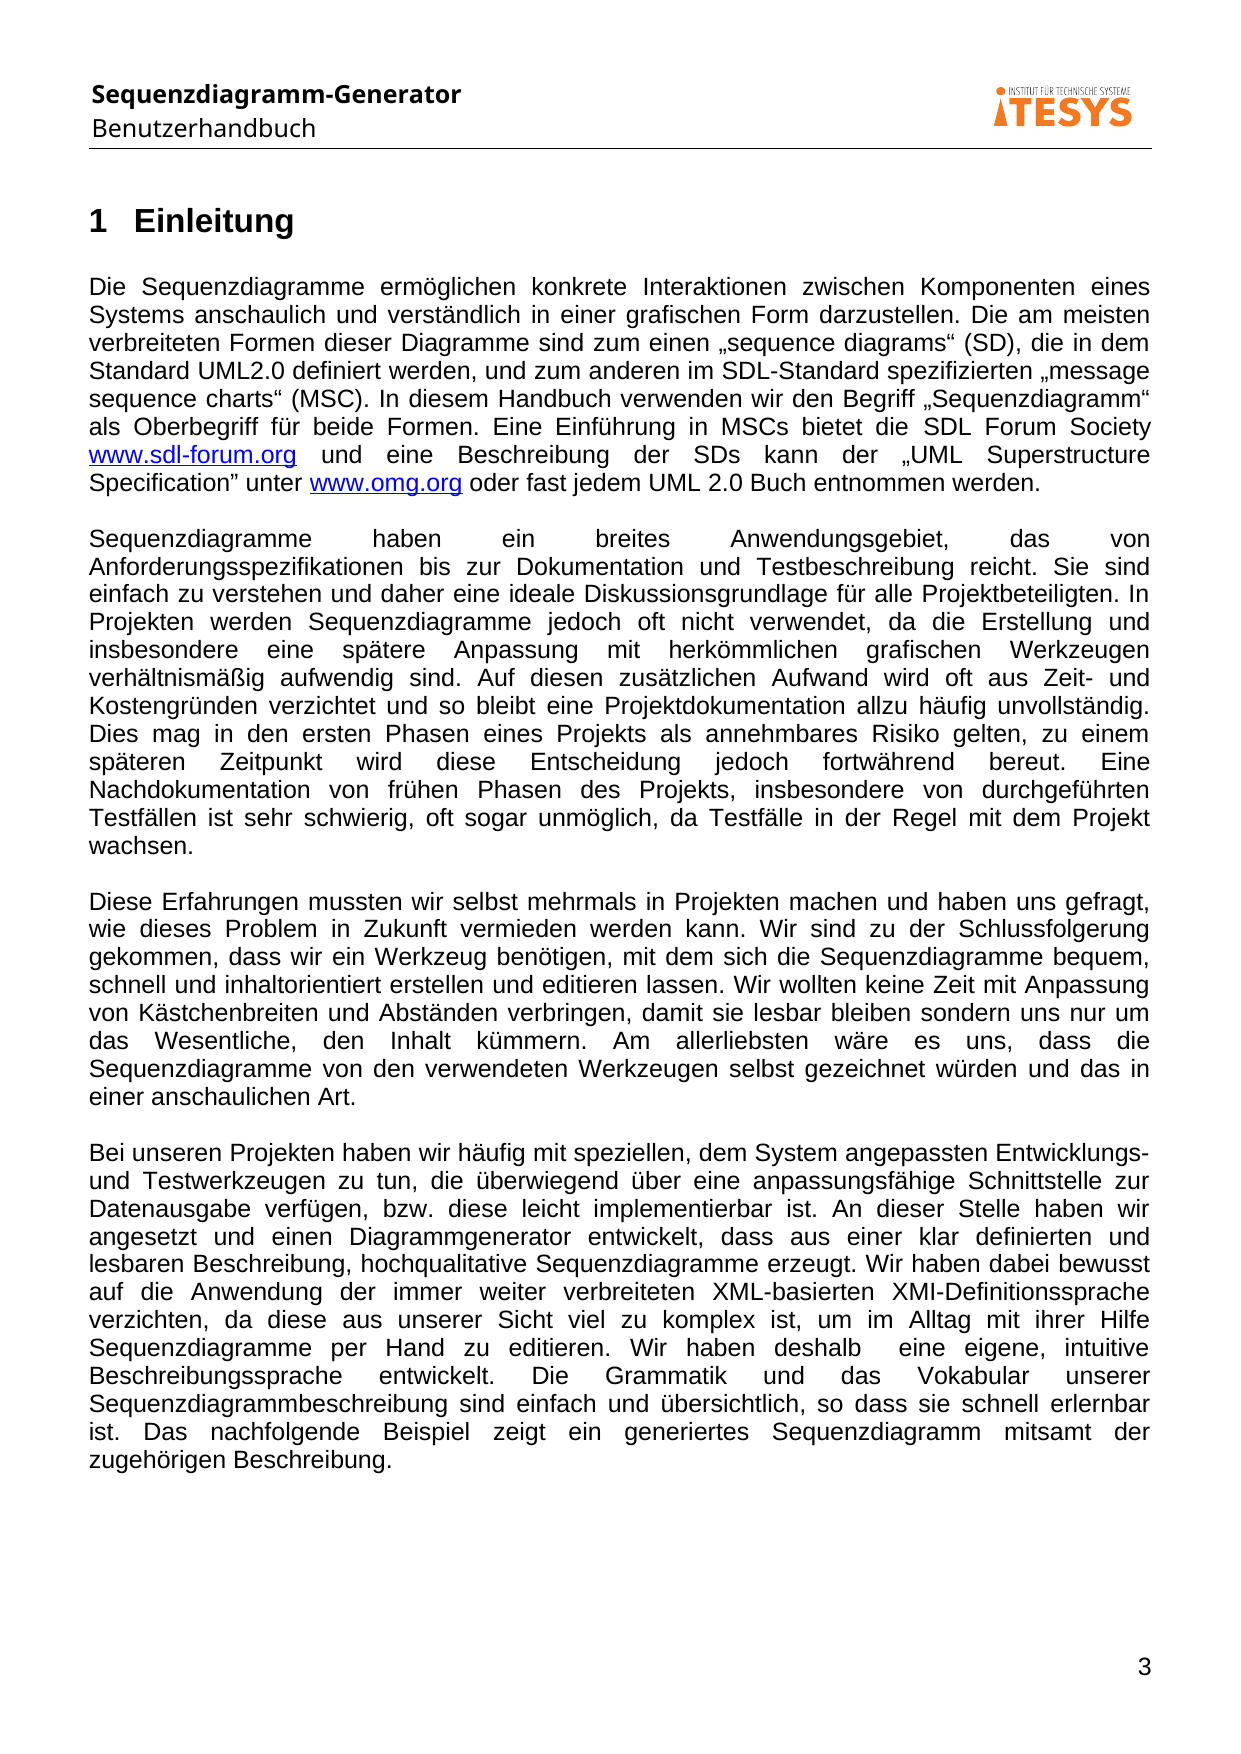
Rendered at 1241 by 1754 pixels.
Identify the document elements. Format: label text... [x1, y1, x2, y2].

text Die Sequenzdiagramme ermöglichen konkrete Interaktionen zwischen Komponenten eines Systems anschaulich und verständlich in einer grafischen Form darzustellen. Die am meisten verbreiteten Formen dieser Diagramme sind zum einen „sequence diagrams“ (SD), die in dem Standard UML2.0 definiert werden, und zum anderen im SDL-Standard spezifizierten „message sequence charts“ (MSC). In diesem Handbuch verwenden wir den Begriff „Sequenzdiagramm“ als Oberbegriff für beide Formen. Eine Einführung in MSCs bietet die SDL Forum Society www.sdl-forum.org und eine Beschreibung der SDs kann der „UML Superstructure Specification” unter www.omg.org oder fast jedem UML 2.0 Buch entnommen werden. [88, 273, 1152, 497]
text Diese Erfahrungen mussten wir selbst mehrmals in Projekten machen und haben uns gefragt, wie dieses Problem in Zukunft vermieden werden kann. Wir sind zu der Schlussfolgerung gekommen, dass wir ein Werkzeug benötigen, mit dem sich die Sequenzdiagramme bequem, schnell und inhaltorientiert erstellen und editieren lassen. Wir wollten keine Zeit mit Anpassung von Kästchenbreiten und Abständen verbringen, damit sie lesbar bleiben sondern uns nur um das Wesentliche, den Inhalt kümmern. Am allerliebsten wäre es uns, dass die Sequenzdiagramme von den verwendeten Werkzeugen selbst gezeichnet würden und das in einer anschaulichen Art. [88, 887, 1152, 1111]
text Bei unseren Projekten haben wir häufig mit speziellen, dem System angepassten Entwicklungs- und Testwerkzeugen zu tun, die überwiegend über eine anpassungsfähige Schnittstelle zur Datenausgabe verfügen, bzw. diese leicht implementierbar ist. An dieser Stelle haben wir angesetzt und einen Diagrammgenerator entwickelt, dass aus einer klar definierten und lesbaren Beschreibung, hochqualitative Sequenzdiagramme erzeugt. Wir haben dabei bewusst auf die Anwendung der immer weiter verbreiteten XML-basierten XMI-Definitionssprache verzichten, da diese aus unserer Sicht viel zu komplex ist, um im Alltag mit ihrer Hilfe Sequenzdiagramme per Hand zu editieren. Wir haben deshalb eine eigene, intuitive Beschreibungssprache entwickelt. Die Grammatik und das Vokabular unserer Sequenzdiagrammbeschreibung sind einfach und übersichtlich, so dass sie schnell erlernbar ist. Das nachfolgende Beispiel zeigt ein generiertes Sequenzdiagramm mitsamt der zugehörigen Beschreibung. [88, 1139, 1152, 1474]
text Sequenzdiagramme haben ein breites Anwendungsgebiet, das von Anforderungsspezifikationen bis zur Dokumentation und Testbeschreibung reicht. Sie sind einfach zu verstehen und daher eine ideale Diskussionsgrundlage für alle Projektbeteiligten. In Projekten werden Sequenzdiagramme jedoch oft nicht verwendet, da die Erstellung und insbesondere eine spätere Anpassung mit herkömmlichen grafischen Werkzeugen verhältnismäßig aufwendig sind. Auf diesen zusätzlichen Aufwand wird oft aus Zeit- und Kostengründen verzichtet und so bleibt eine Projektdokumentation allzu häufig unvollständig. Dies mag in den ersten Phasen eines Projekts als annehmbares Risiko gelten, zu einem späteren Zeitpunkt wird diese Entscheidung jedoch fortwährend bereut. Eine Nachdokumentation von frühen Phasen des Projekts, insbesondere von durchgeführten Testfällen ist sehr schwierig, oft sogar unmöglich, da Testfälle in der Regel mit dem Projekt wachsen. [88, 524, 1152, 859]
picture [993, 85, 1133, 127]
subtitle Einleitung [88, 202, 1152, 239]
